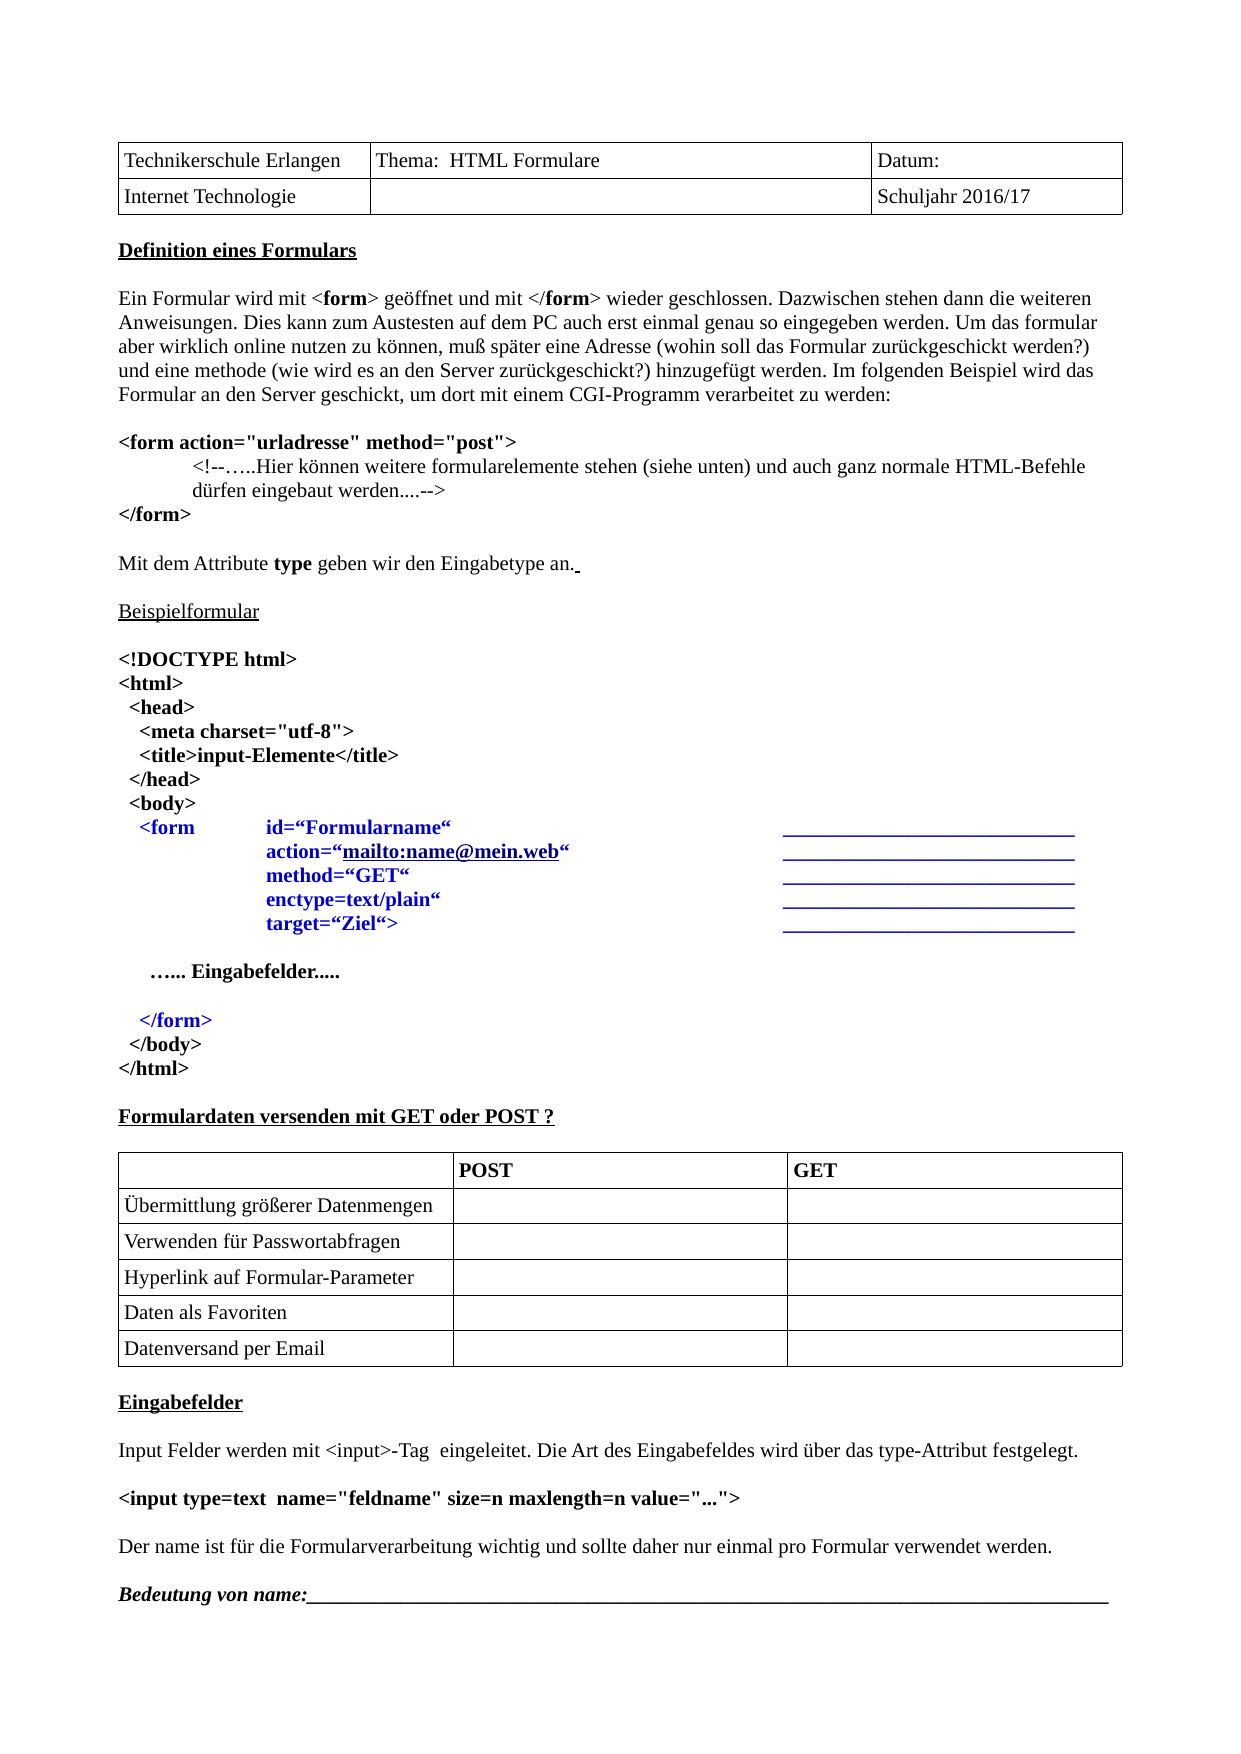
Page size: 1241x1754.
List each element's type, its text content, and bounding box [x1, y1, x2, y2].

text </form> [118, 1008, 1122, 1032]
table_cell [788, 1189, 1122, 1223]
table_cell [454, 1296, 787, 1330]
text Beispielformular [118, 598, 1122, 623]
table_cell Internet Technologie [119, 179, 370, 213]
text <html> [118, 671, 1122, 695]
text <title>input-Elemente</title> [118, 743, 1122, 767]
text </form> [118, 502, 1122, 526]
table_cell [788, 1224, 1122, 1259]
table_cell Schuljahr 2016/17 [872, 179, 1122, 213]
text Bedeutung von name:_____________________________________________________________________________ [118, 1582, 1122, 1606]
text <input type=text name="feldname" size=n maxlength=n value="..."> [118, 1486, 1122, 1510]
text <head> [118, 695, 1122, 719]
text enctype=text/plain“ ____________________________ [118, 887, 1122, 911]
text Eingabefelder [118, 1390, 1122, 1414]
table_cell Datenversand per Email [119, 1331, 453, 1366]
text Definition eines Formulars [118, 238, 1122, 262]
text </body> [118, 1032, 1122, 1056]
text <body> [118, 791, 1122, 815]
text Input Felder werden mit <input>-Tag eingeleitet. Die Art des Eingabefeldes wird über das type-Attribut festgelegt. [118, 1438, 1122, 1462]
table_cell [454, 1189, 787, 1223]
text Mit dem Attribute type geben wir den Eingabetype an. [118, 550, 1122, 574]
table_cell [454, 1224, 787, 1259]
table_header Datum: [872, 143, 1122, 178]
table_header GET [788, 1153, 1122, 1188]
text <!DOCTYPE html> [118, 647, 1122, 671]
table_header Technikerschule Erlangen [119, 143, 370, 178]
text <form id=“Formularname“ ____________________________ [118, 815, 1122, 839]
text Formulardaten versenden mit GET oder POST ? [118, 1104, 1122, 1128]
text …... Eingabefelder..... [118, 959, 1122, 983]
table_cell [454, 1331, 787, 1366]
text method=“GET“ ____________________________ [118, 863, 1122, 887]
table_cell Daten als Favoriten [119, 1296, 453, 1330]
table_cell Verwenden für Passwortabfragen [119, 1224, 453, 1259]
table_header [119, 1153, 453, 1188]
table_header Thema: HTML Formulare [371, 143, 871, 178]
text action=“mailto:name@mein.web“ ____________________________ [118, 839, 1122, 863]
text target=“Ziel“> ____________________________ [118, 911, 1122, 935]
text Der name ist für die Formularverarbeitung wichtig und sollte daher nur einmal pro Formular verwendet werden. [118, 1534, 1122, 1558]
text <meta charset="utf-8"> [118, 719, 1122, 743]
table_cell Übermittlung größerer Datenmengen [119, 1189, 453, 1223]
table_cell [788, 1260, 1122, 1294]
table_header POST [454, 1153, 787, 1188]
table_cell Hyperlink auf Formular-Parameter [119, 1260, 453, 1294]
table_cell [454, 1260, 787, 1294]
text Ein Formular wird mit <form> geöffnet und mit </form> wieder geschlossen. Dazwischen stehen dann die weiteren Anweisungen. Dies kann zum Austesten auf dem PC auch erst einmal genau so eingegeben werden. Um das formular aber wirklich online nutzen zu können, muß später eine Adresse (wohin soll das Formular zurückgeschickt werden?) und eine methode (wie wird es an den Server zurückgeschickt?) hinzugefügt werden. Im folgenden Beispiel wird das Formular an den Server geschickt, um dort mit einem CGI-Programm verarbeitet zu werden: [118, 286, 1122, 406]
text </html> [118, 1056, 1122, 1080]
text <form action="urladresse" method="post"> [118, 430, 1122, 454]
table_cell [788, 1331, 1122, 1366]
table_cell [788, 1296, 1122, 1330]
text <!--…..Hier können weitere formularelemente stehen (siehe unten) und auch ganz normale HTML-Befehle dürfen eingebaut werden....--> [118, 454, 1122, 502]
table_cell [371, 179, 871, 213]
text </head> [118, 767, 1122, 791]
